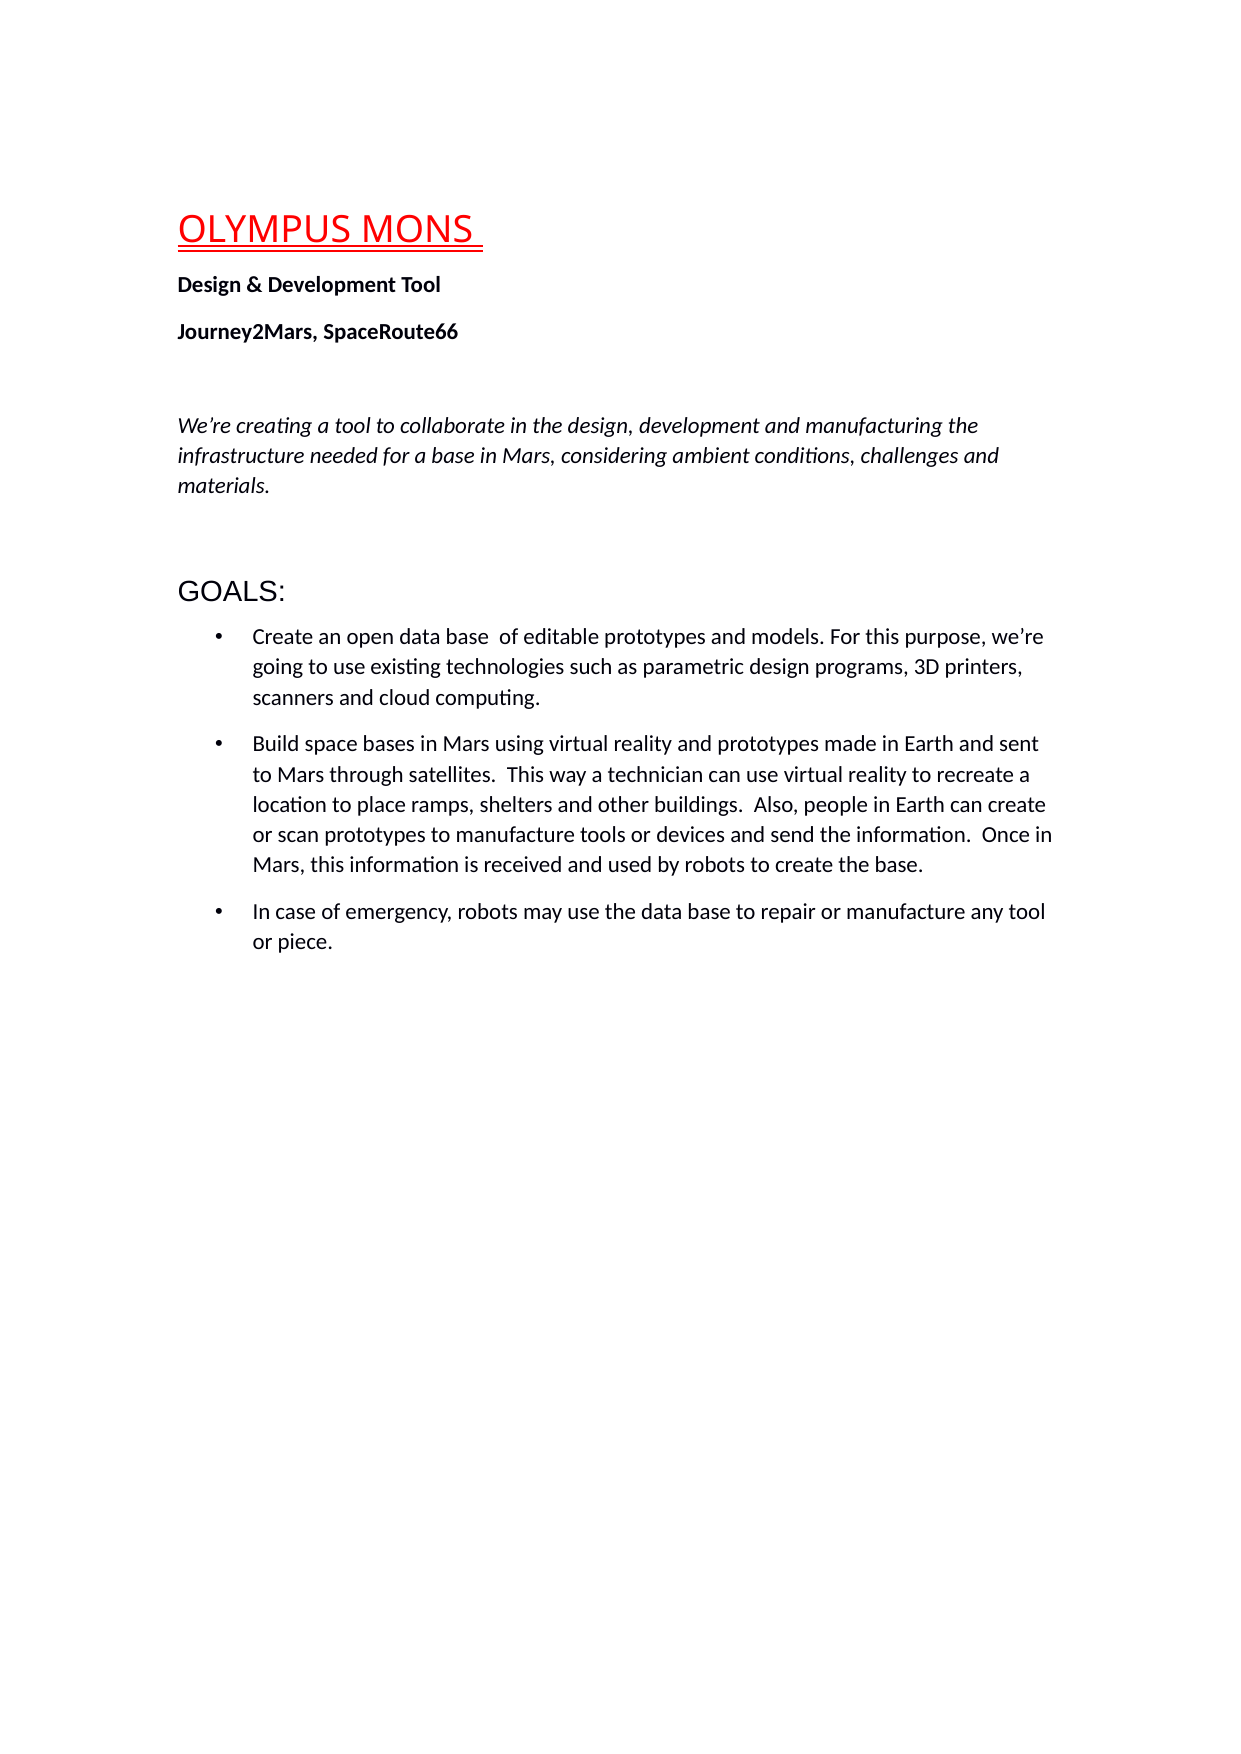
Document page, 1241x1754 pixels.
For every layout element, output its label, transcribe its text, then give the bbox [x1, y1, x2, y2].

list Create an open data base of editable prototypes and models. For this purpose, we’re going to use existing technologies such as parametric design programs, 3D printers, scanners and cloud computing. [215, 622, 1063, 711]
list Build space bases in Mars using virtual reality and prototypes made in Earth and sent to Mars through satellites. This way a technician can use virtual reality to recreate a location to place ramps, shelters and other buildings. Also, people in Earth can create or scan prototypes to manufacture tools or devices and send the information. Once in Mars, this information is received and used by robots to create the base. [215, 729, 1063, 878]
list In case of emergency, robots may use the data base to repair or manufacture any tool or piece. [215, 897, 1063, 955]
title OLYMPUS MONS [177, 203, 1063, 254]
text Journey2Mars, SpaceRoute66 [177, 317, 1063, 345]
title GOALS: [177, 573, 1063, 607]
text Design & Development Tool [177, 270, 1063, 298]
text We’re creating a tool to collaborate in the design, development and manufacturing the infrastructure needed for a base in Mars, considering ambient conditions, challenges and materials. [177, 411, 1063, 499]
